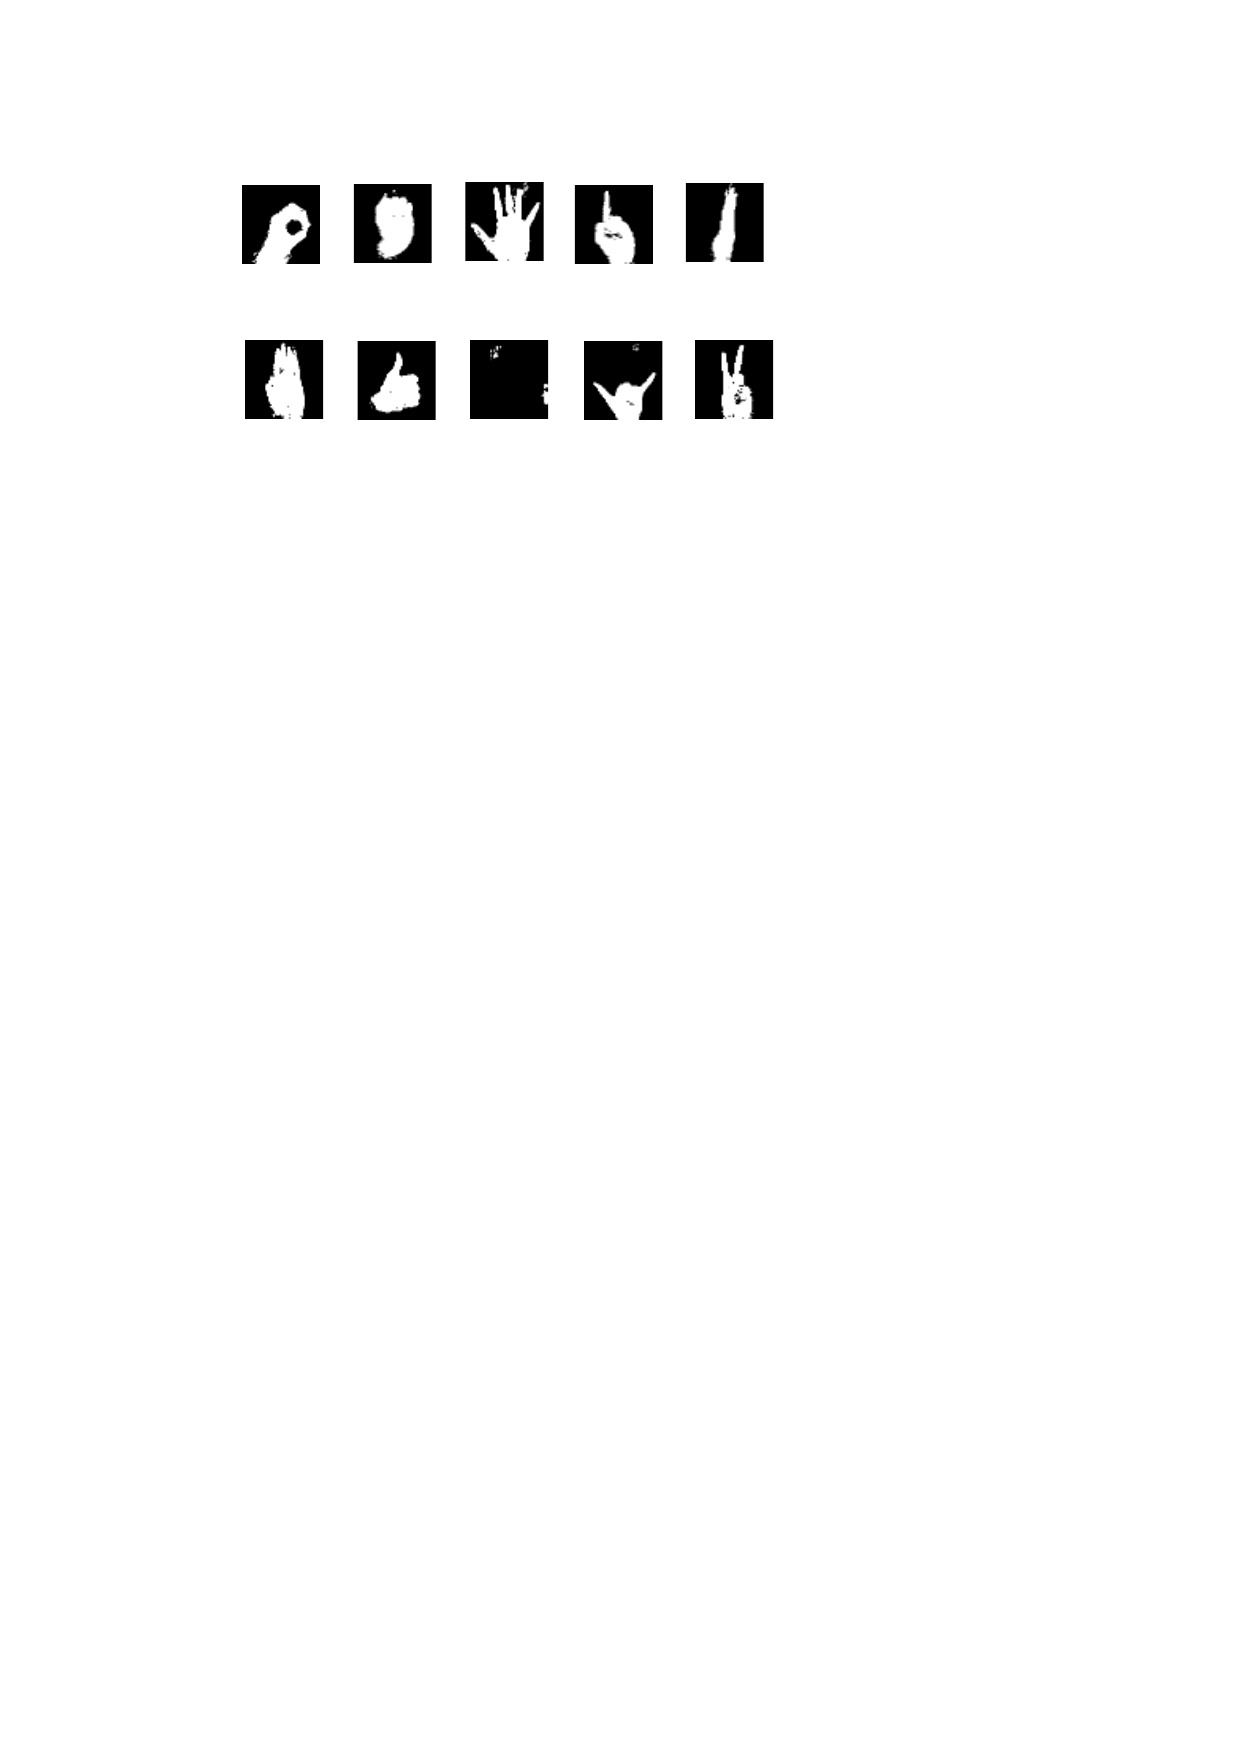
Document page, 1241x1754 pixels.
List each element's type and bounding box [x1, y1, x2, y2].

picture [242, 185, 320, 264]
picture [357, 341, 436, 420]
picture [465, 182, 544, 261]
picture [245, 340, 324, 419]
picture [470, 340, 549, 419]
picture [584, 341, 663, 420]
picture [353, 184, 432, 263]
picture [574, 185, 653, 264]
picture [695, 340, 774, 419]
picture [685, 183, 764, 262]
